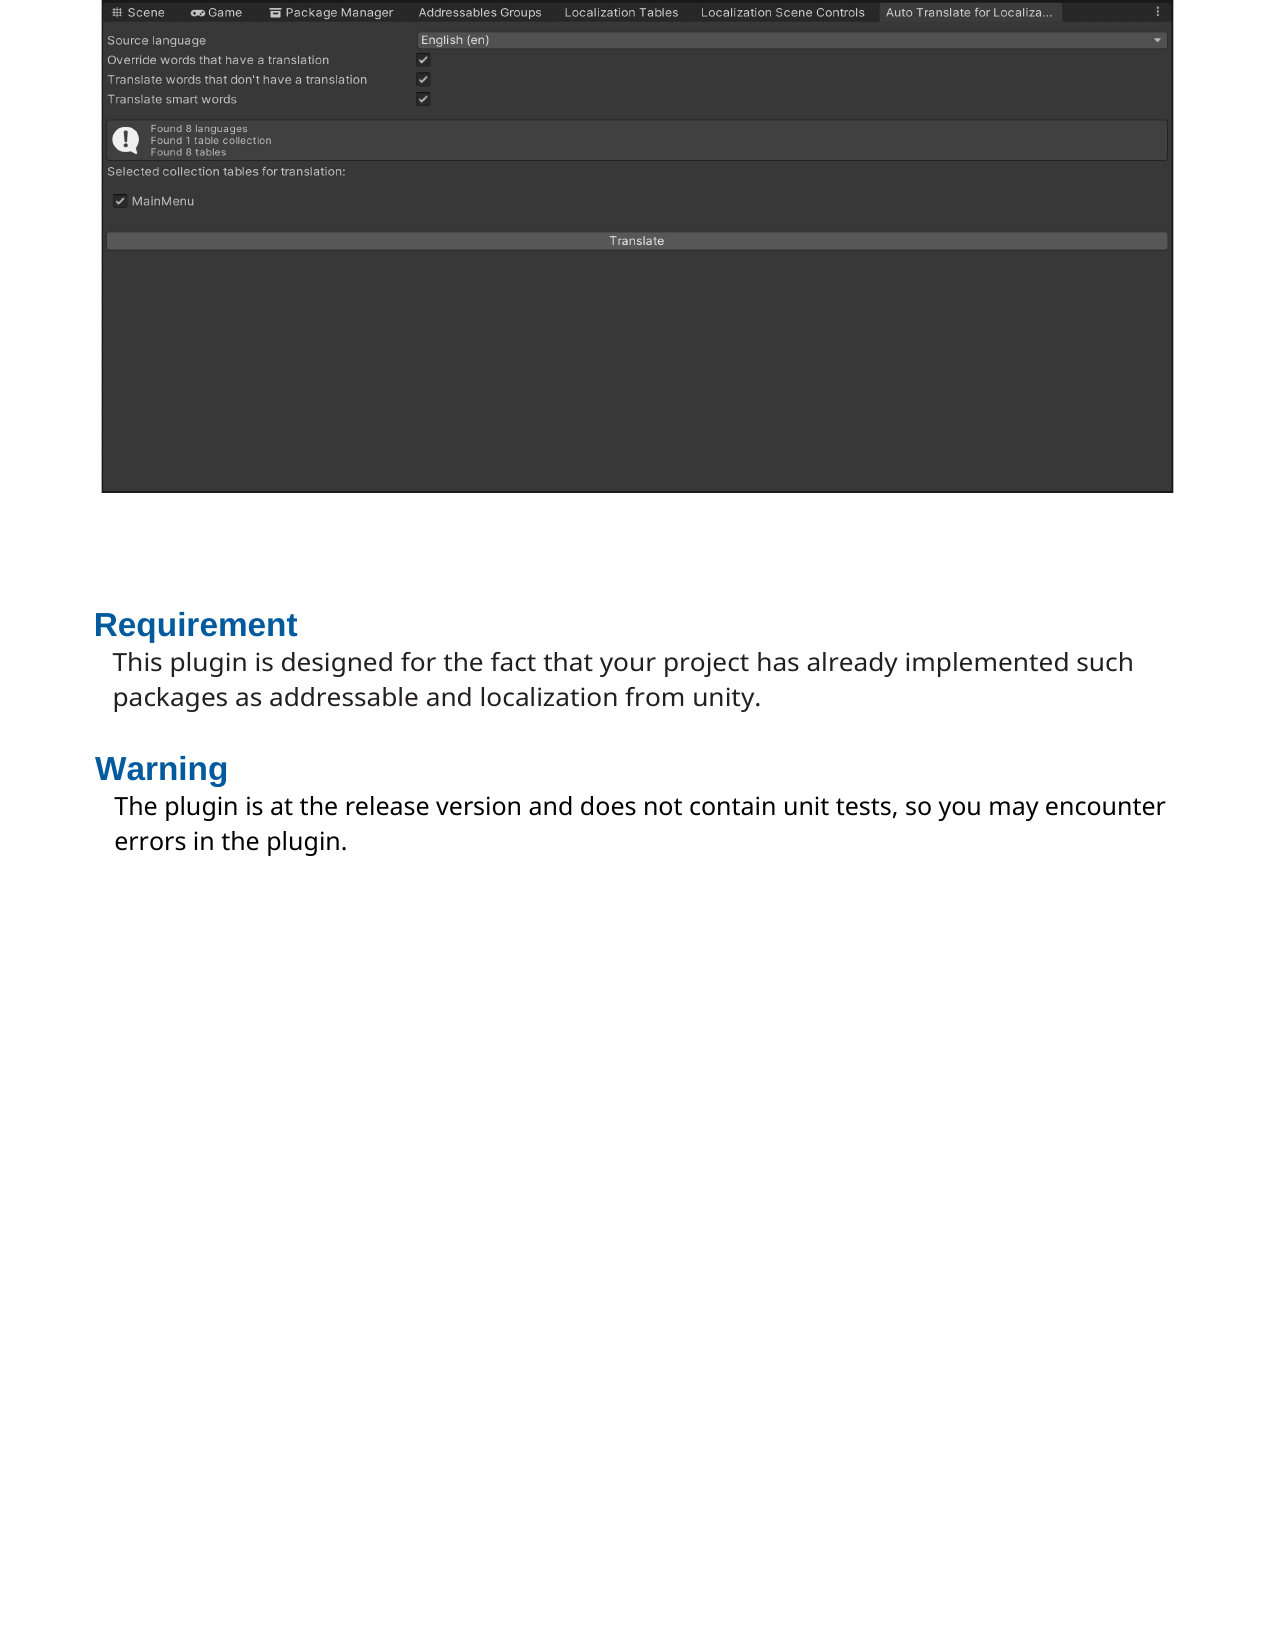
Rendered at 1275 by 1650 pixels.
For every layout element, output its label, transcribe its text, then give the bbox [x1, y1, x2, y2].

subtitle Requirement [94, 606, 1275, 644]
text This plugin is designed for the fact that your project has already implemented such packages as addressable and localization from unity. [112, 644, 1184, 713]
picture [101, 0, 1174, 493]
subtitle Warning [95, 749, 1184, 788]
subtitle The plugin is at the release version and does not contain unit tests, so you may encounter errors in the plugin. [114, 789, 1184, 858]
